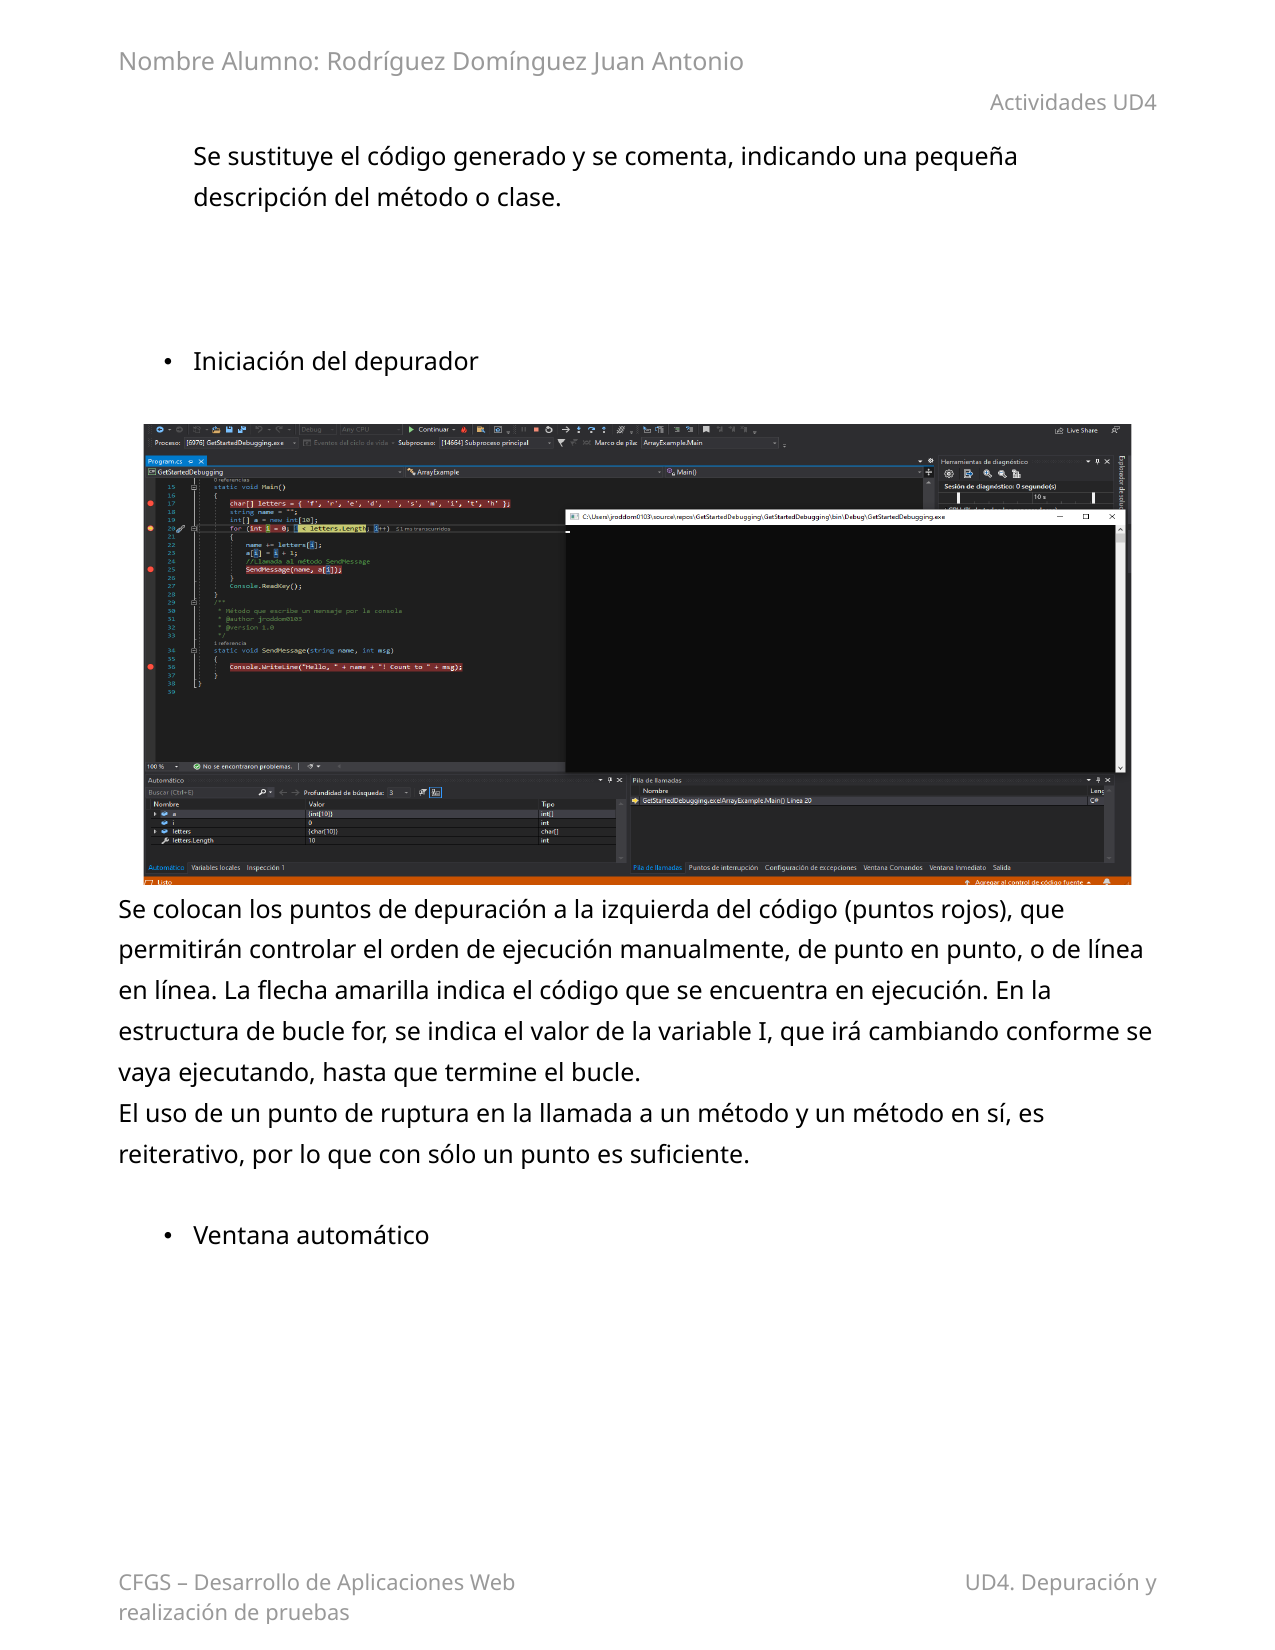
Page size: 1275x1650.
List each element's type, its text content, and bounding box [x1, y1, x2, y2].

text El uso de un punto de ruptura en la llamada a un método y un método en sí, es reiterativo, por lo que con sólo un punto es suficiente. [118, 1095, 1157, 1170]
list Ventana automático [164, 1218, 1157, 1252]
list Se sustituye el código generado y se comenta, indicando una pequeña descripción del método o clase. [164, 139, 1157, 214]
text Se colocan los puntos de depuración a la izquierda del código (puntos rojos), que permitirán controlar el orden de ejecución manualmente, de punto en punto, o de línea en línea. La flecha amarilla indica el código que se encuentra en ejecución. En la estructura de bucle for, se indica el valor de la variable I, que irá cambiando conforme se vaya ejecutando, hasta que termine el bucle. [118, 425, 1157, 1089]
list Iniciación del depurador [164, 343, 1157, 377]
picture [143, 424, 1132, 885]
